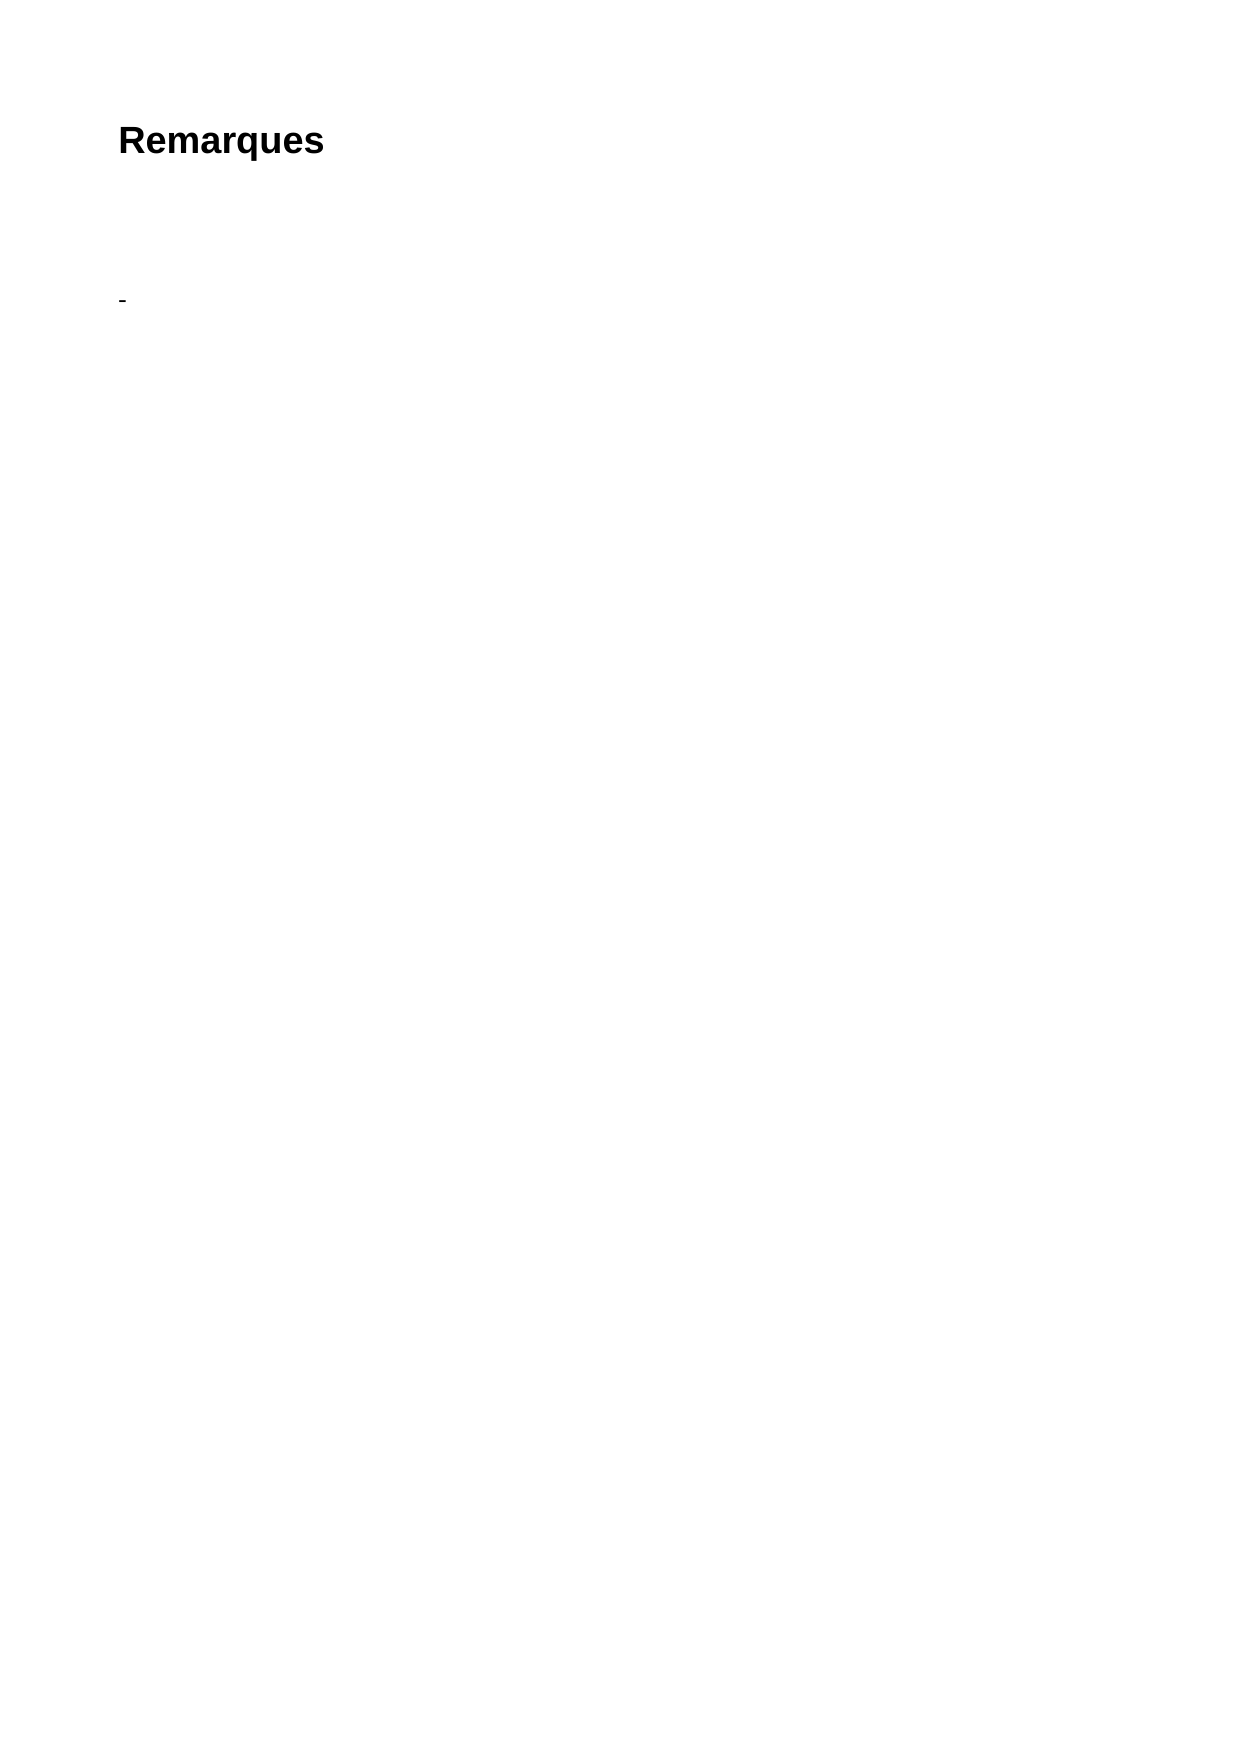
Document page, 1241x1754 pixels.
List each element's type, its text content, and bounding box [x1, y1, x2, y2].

text - [118, 284, 1122, 313]
subtitle Remarques [118, 118, 1122, 162]
